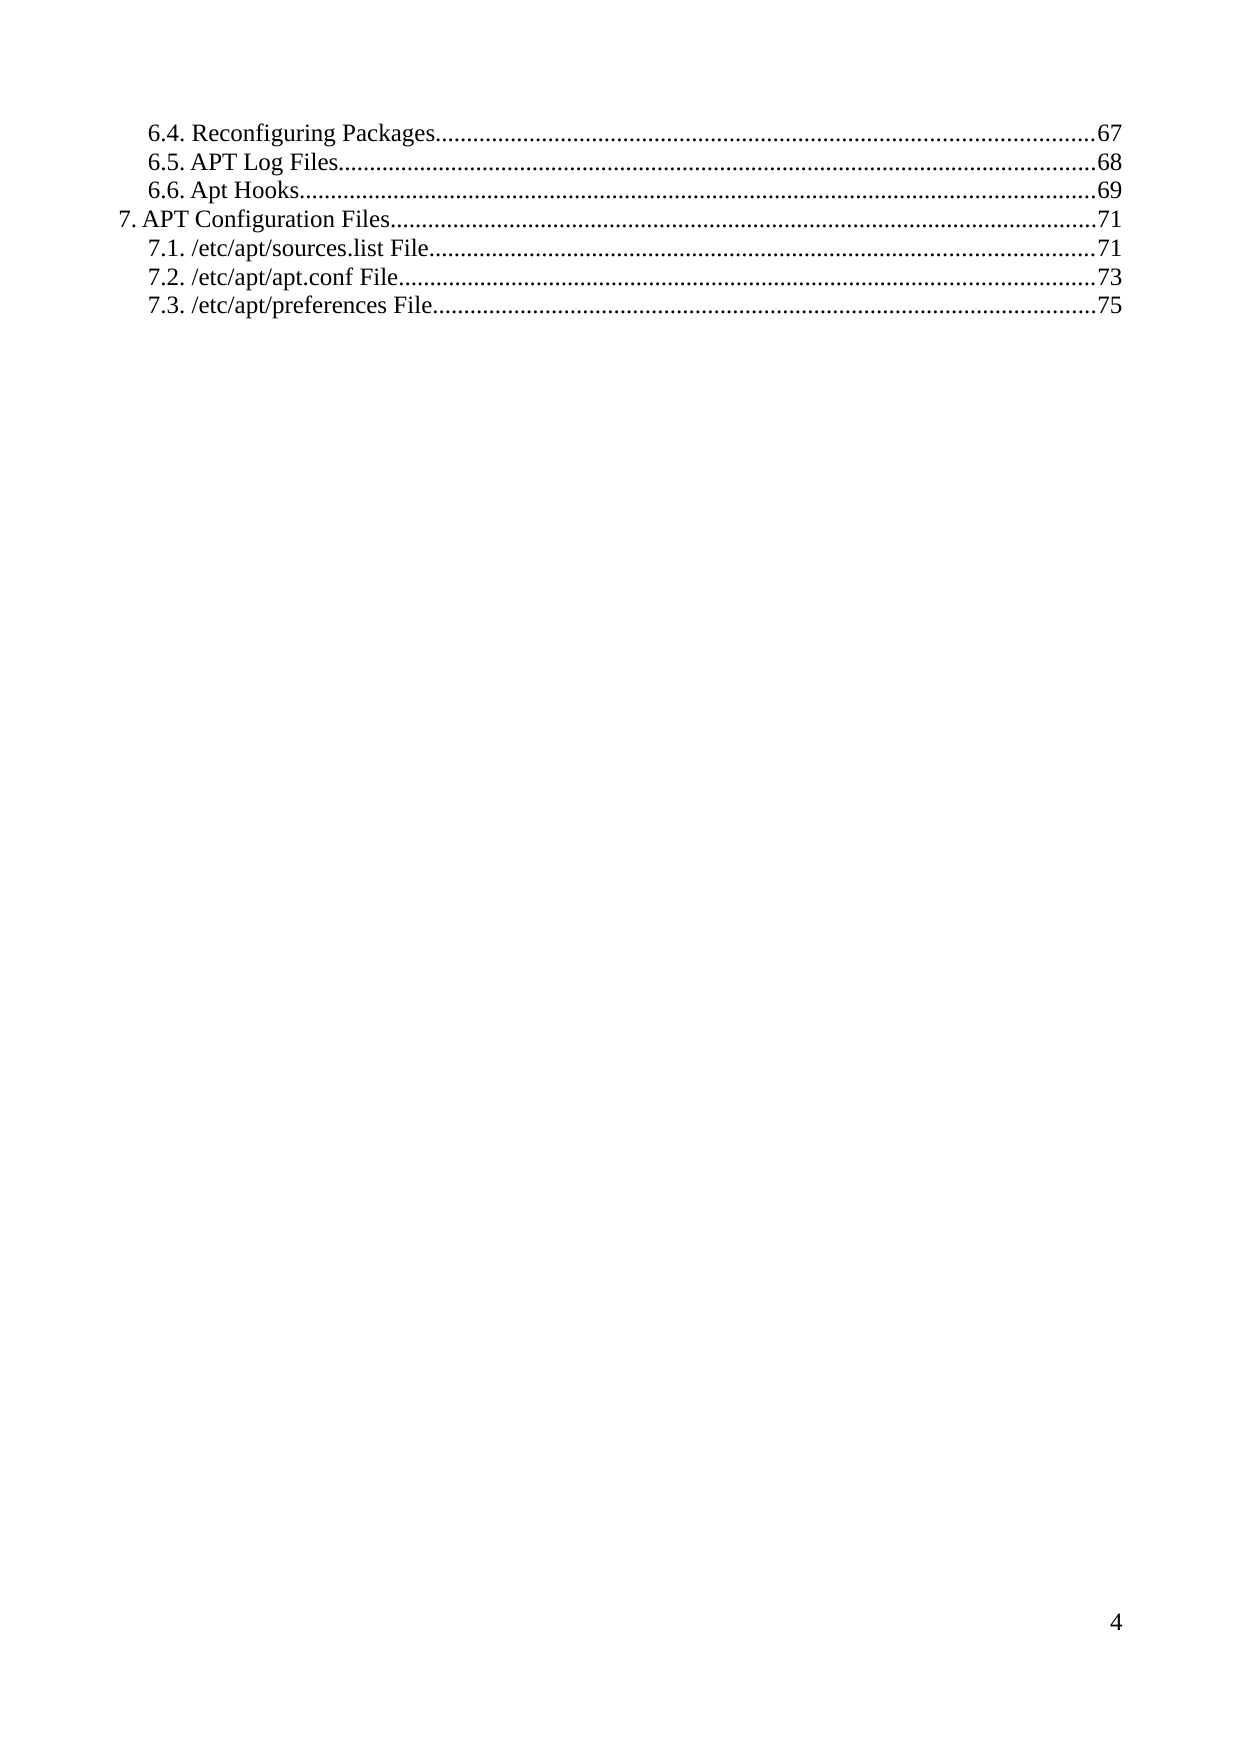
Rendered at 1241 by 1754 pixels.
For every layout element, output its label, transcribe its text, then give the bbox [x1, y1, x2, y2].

text 7.1. /etc/apt/sources.list File 71 [148, 233, 1122, 262]
text 7.2. /etc/apt/apt.conf File 73 [148, 262, 1122, 291]
text 6.4. Reconfiguring Packages 67 [148, 118, 1122, 147]
text 6.5. APT Log Files 68 [148, 147, 1122, 176]
text 7. APT Configuration Files 71 [118, 204, 1122, 233]
text 6.6. Apt Hooks 69 [148, 176, 1122, 204]
text 7.3. /etc/apt/preferences File 75 [148, 291, 1122, 319]
